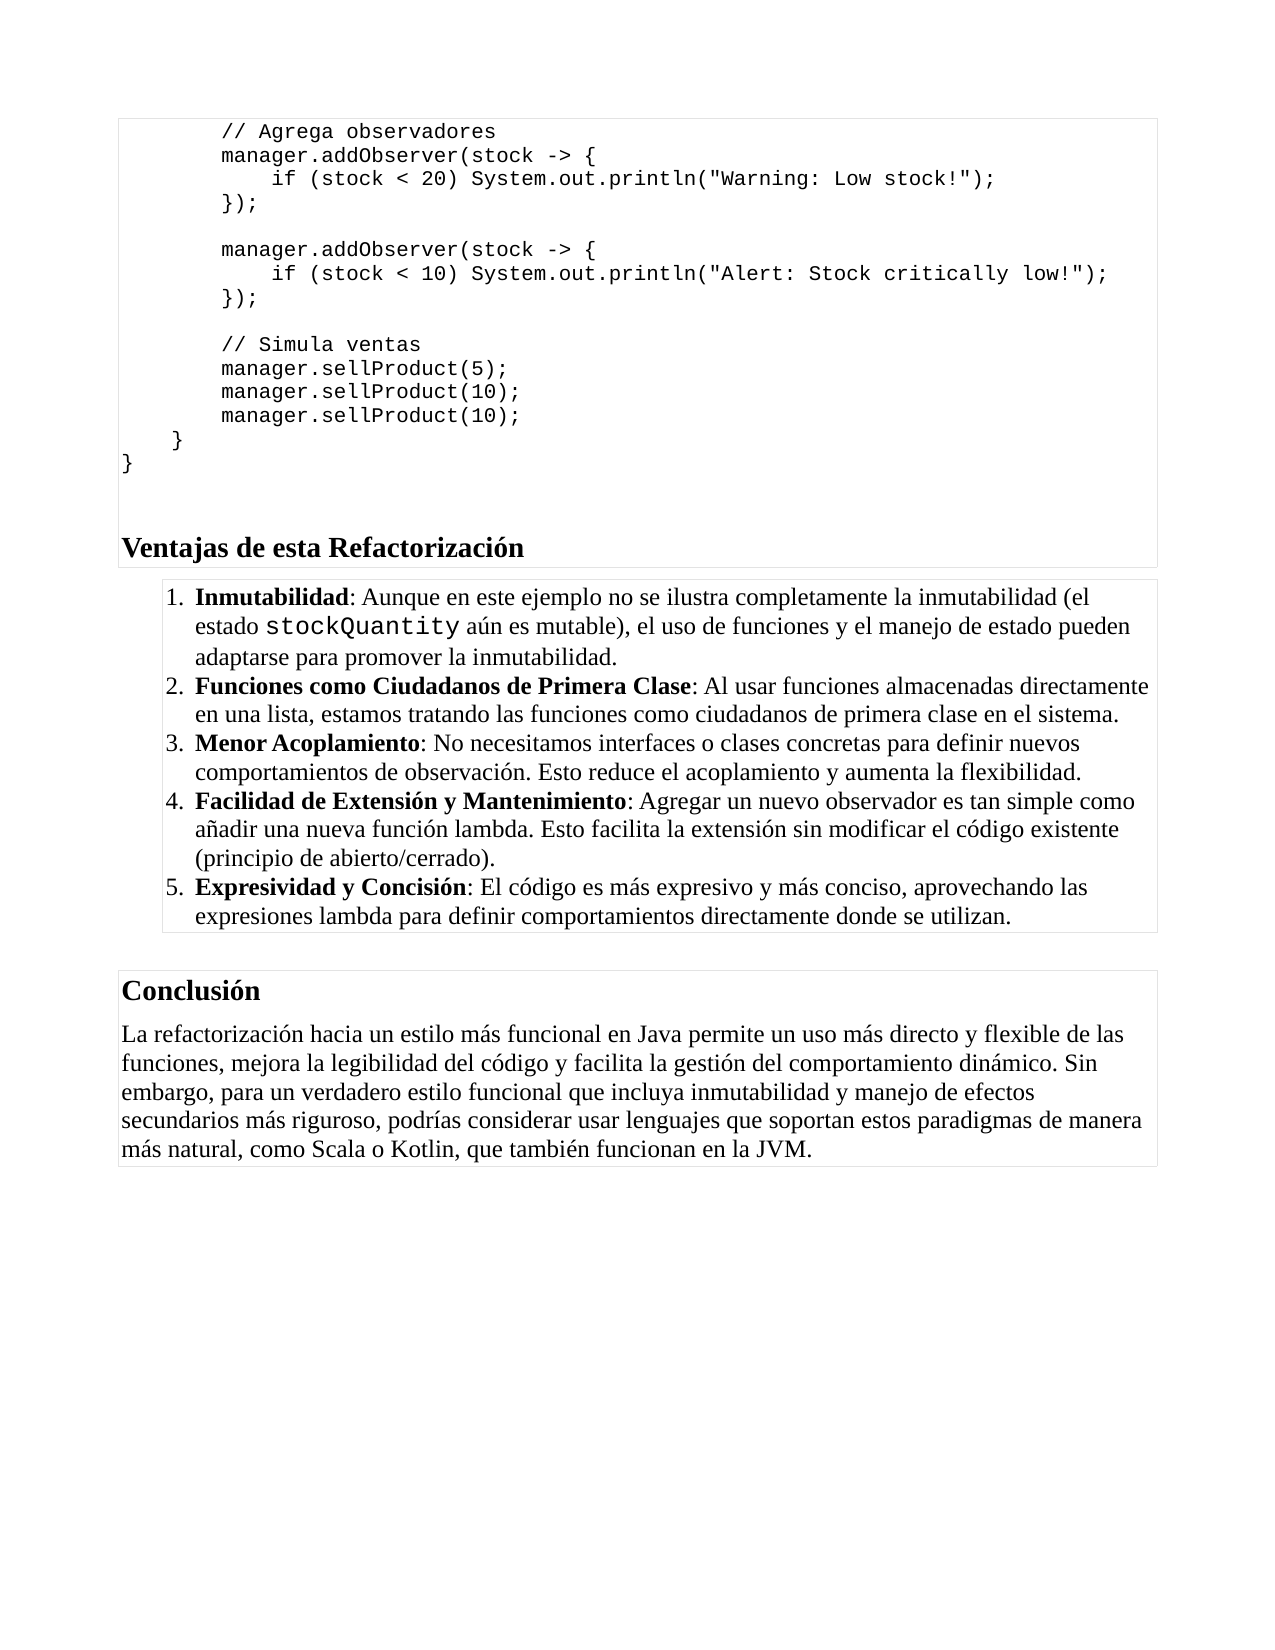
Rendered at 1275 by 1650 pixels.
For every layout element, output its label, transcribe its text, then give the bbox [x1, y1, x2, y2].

text }); [119, 189, 1157, 216]
text }); [119, 284, 1157, 310]
text La refactorización hacia un estilo más funcional en Java permite un uso más directo y flexible de las funciones, mejora la legibilidad del código y facilita la gestión del comportamiento dinámico. Sin embargo, para un verdadero estilo funcional que incluya inmutabilidad y manejo de efectos secundarios más riguroso, podrías considerar usar lenguajes que soportan estos paradigmas de manera más natural, como Scala o Kotlin, que también funcionan en la JVM. [119, 1016, 1157, 1166]
text manager.sellProduct(5); [119, 354, 1157, 378]
text if (stock < 20) System.out.println("Warning: Low stock!"); [119, 165, 1157, 189]
text manager.sellProduct(10); [119, 378, 1157, 402]
list Facilidad de Extensión y Mantenimiento: Agregar un nuevo observador es tan simple como añadir una nueva función lambda. Esto facilita la extensión sin modificar el código existente (principio de abierto/cerrado). [163, 783, 1157, 869]
text } [119, 426, 1157, 449]
list Menor Acoplamiento: No necesitamos interfaces o clases concretas para definir nuevos comportamientos de observación. Esto reduce el acoplamiento y aumenta la flexibilidad. [163, 725, 1157, 783]
list Expresividad y Concisión: El código es más expresivo y más conciso, aprovechando las expresiones lambda para definir comportamientos directamente donde se utilizan. [163, 869, 1157, 932]
list Inmutabilidad: Aunque en este ejemplo no se ilustra completamente la inmutabilidad (el estado stockQuantity aún es mutable), el uso de funciones y el manejo de estado pueden adaptarse para promover la inmutabilidad. [163, 580, 1157, 668]
subtitle Conclusión [119, 971, 1157, 1007]
text if (stock < 10) System.out.println("Alert: Stock critically low!"); [119, 260, 1157, 284]
text manager.addObserver(stock -> { [119, 236, 1157, 260]
text manager.addObserver(stock -> { [119, 142, 1157, 165]
list Funciones como Ciudadanos de Primera Clase: Al usar funciones almacenadas directamente en una lista, estamos tratando las funciones como ciudadanos de primera clase en el sistema. [163, 668, 1157, 725]
text manager.sellProduct(10); [119, 402, 1157, 426]
text // Agrega observadores [119, 119, 1157, 142]
subtitle Ventajas de esta Refactorización [119, 527, 1157, 567]
text // Simula ventas [119, 331, 1157, 354]
text } [119, 449, 1157, 476]
